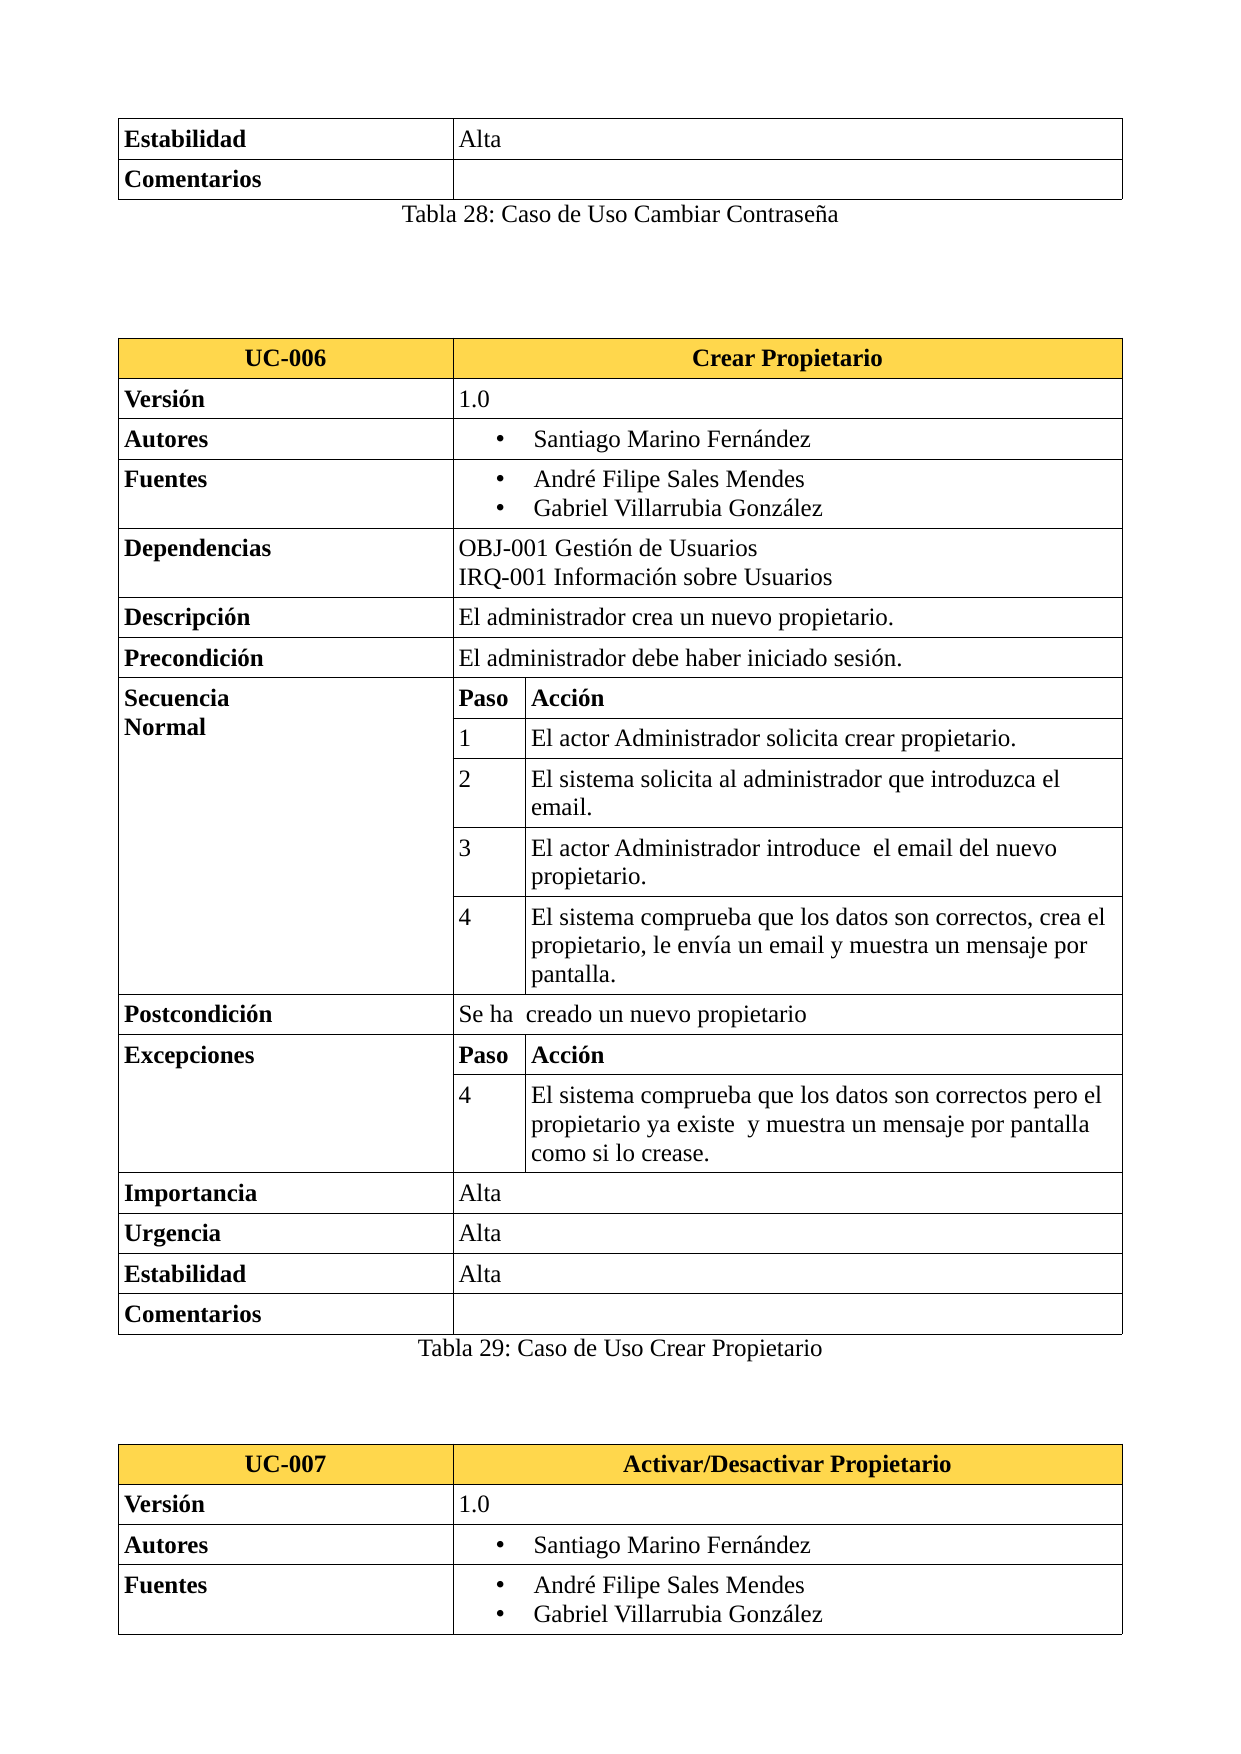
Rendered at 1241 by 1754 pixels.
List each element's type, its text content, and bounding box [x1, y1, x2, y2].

table_cell Alta [454, 1254, 1122, 1293]
table_cell El administrador debe haber iniciado sesión. [454, 638, 1122, 677]
table_cell Descripción [119, 598, 453, 637]
table_cell Comentarios [119, 160, 453, 199]
text Tabla 28: Caso de Uso Cambiar Contraseña [118, 200, 1122, 228]
table_cell Fuentes [119, 460, 453, 527]
table_cell Dependencias [119, 529, 453, 597]
table_cell Precondición [119, 638, 453, 677]
table_cell Fuentes [119, 1565, 453, 1633]
table_cell Acción [526, 678, 1122, 717]
table_cell Alta [454, 119, 1122, 158]
table_cell El actor Administrador introduce el email del nuevo propietario. [526, 828, 1122, 896]
table_cell Alta [454, 1173, 1122, 1212]
table_cell El sistema solicita al administrador que introduzca el email. [526, 759, 1122, 827]
table_cell 1.0 [454, 1485, 1122, 1524]
table_cell 1.0 [454, 379, 1122, 418]
table_cell Autores [119, 419, 453, 458]
table_cell Paso [454, 1035, 525, 1074]
table_cell André Filipe Sales Mendes Gabriel Villarrubia González [454, 460, 1122, 527]
table_cell Postcondición [119, 995, 453, 1034]
table_cell El sistema comprueba que los datos son correctos, crea el propietario, le envía un email y muestra un mensaje por pantalla. [526, 897, 1122, 994]
table_header UC-007 [119, 1445, 453, 1484]
table_cell Versión [119, 1485, 453, 1524]
table_cell Secuencia Normal [119, 678, 453, 994]
table_cell André Filipe Sales Mendes Gabriel Villarrubia González [454, 1565, 1122, 1633]
table_cell [454, 160, 1122, 199]
table_cell Santiago Marino Fernández [454, 419, 1122, 458]
table_cell Santiago Marino Fernández [454, 1525, 1122, 1564]
table_cell Comentarios [119, 1294, 453, 1333]
table_cell Importancia [119, 1173, 453, 1212]
table_cell Excepciones [119, 1035, 453, 1172]
table_cell 4 [454, 897, 525, 994]
table_cell Alta [454, 1214, 1122, 1253]
table_header UC-006 [119, 339, 453, 378]
table_cell Estabilidad [119, 119, 453, 158]
table_cell [454, 1294, 1122, 1333]
table_cell Urgencia [119, 1214, 453, 1253]
table_cell OBJ-001 Gestión de Usuarios IRQ-001 Información sobre Usuarios [454, 529, 1122, 597]
table_cell 2 [454, 759, 525, 827]
table_cell El administrador crea un nuevo propietario. [454, 598, 1122, 637]
table_cell 4 [454, 1075, 525, 1172]
text Tabla 29: Caso de Uso Crear Propietario [118, 1335, 1122, 1362]
table_cell 3 [454, 828, 525, 896]
table_cell Versión [119, 379, 453, 418]
table_cell Acción [526, 1035, 1122, 1074]
table_cell Paso [454, 678, 525, 717]
table_cell El actor Administrador solicita crear propietario. [526, 719, 1122, 758]
table_cell Estabilidad [119, 1254, 453, 1293]
table_cell 1 [454, 719, 525, 758]
table_header Crear Propietario [454, 339, 1122, 378]
table_header Activar/Desactivar Propietario [454, 1445, 1122, 1484]
table_cell Se ha creado un nuevo propietario [454, 995, 1122, 1034]
table_cell El sistema comprueba que los datos son correctos pero el propietario ya existe y muestra un mensaje por pantalla como si lo crease. [526, 1075, 1122, 1172]
table_cell Autores [119, 1525, 453, 1564]
